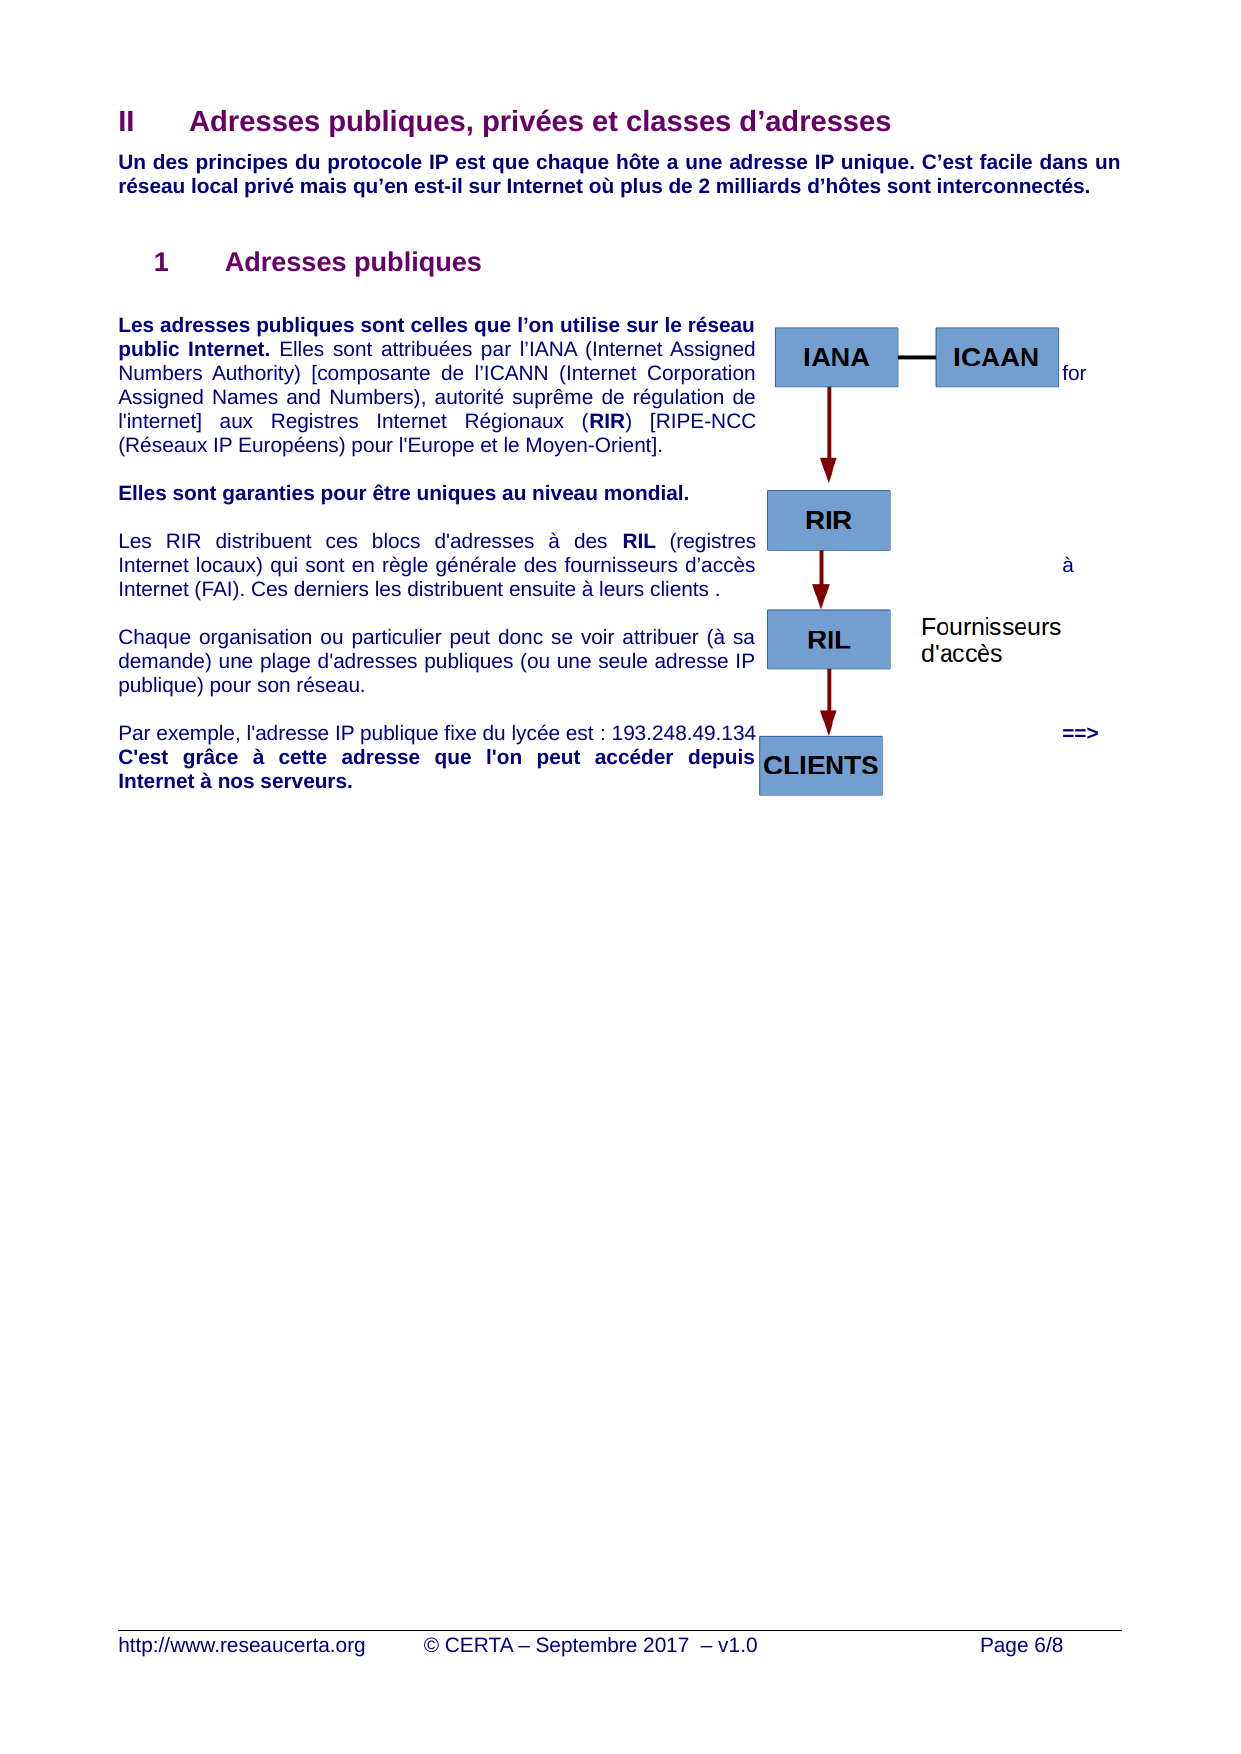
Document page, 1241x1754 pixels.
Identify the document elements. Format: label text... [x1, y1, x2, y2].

text Les RIR distribuent ces blocs d'adresses à des RIL (registres Internet locaux) qui sont en règle générale des fournisseurs d’accès à Internet (FAI). Ces derniers les distribuent ensuite à leurs clients . [1063, 529, 1122, 601]
text [1063, 625, 1122, 697]
text [1063, 481, 1122, 505]
text Les adresses publiques sont celles que l’on utilise sur le réseau public Internet. Elles sont attribuées par l’IANA (Internet Assigned Numbers Authority) [composante de l’ICANN (Internet Corporation for Assigned Names and Numbers), autorité suprême de régulation de l'internet] aux Registres Internet Régionaux (RIR) [RIPE-NCC (Réseaux IP Européens) pour l'Europe et le Moyen-Orient]. [1063, 313, 1122, 457]
text Chaque organisation ou particulier peut donc se voir attribuer (à sa demande) une plage d'adresses publiques (ou une seule adresse IP publique) pour son réseau. [118, 625, 756, 697]
subtitle Adresses publiques [153, 246, 1122, 277]
text Par exemple, l'adresse IP publique fixe du lycée est : 193.248.49.134 ==> C'est grâce à cette adresse que l'on peut accéder depuis Internet à nos serveurs. [118, 721, 756, 792]
text Par exemple, l'adresse IP publique fixe du lycée est : 193.248.49.134 ==> C'est grâce à cette adresse que l'on peut accéder depuis Internet à nos serveurs. [1063, 721, 1122, 792]
text Les adresses publiques sont celles que l’on utilise sur le réseau public Internet. Elles sont attribuées par l’IANA (Internet Assigned Numbers Authority) [composante de l’ICANN (Internet Corporation for Assigned Names and Numbers), autorité suprême de régulation de l'internet] aux Registres Internet Régionaux (RIR) [RIPE-NCC (Réseaux IP Européens) pour l'Europe et le Moyen-Orient]. [118, 313, 756, 457]
text Elles sont garanties pour être uniques au niveau mondial. [118, 481, 756, 505]
subtitle Adresses publiques, privées et classes d’adresses [118, 104, 1122, 137]
text Les RIR distribuent ces blocs d'adresses à des RIL (registres Internet locaux) qui sont en règle générale des fournisseurs d’accès à Internet (FAI). Ces derniers les distribuent ensuite à leurs clients . [118, 529, 756, 601]
text Un des principes du protocole IP est que chaque hôte a une adresse IP unique. C’est facile dans un réseau local privé mais qu’en est-il sur Internet où plus de 2 milliards d’hôtes sont interconnectés. [118, 150, 1122, 198]
